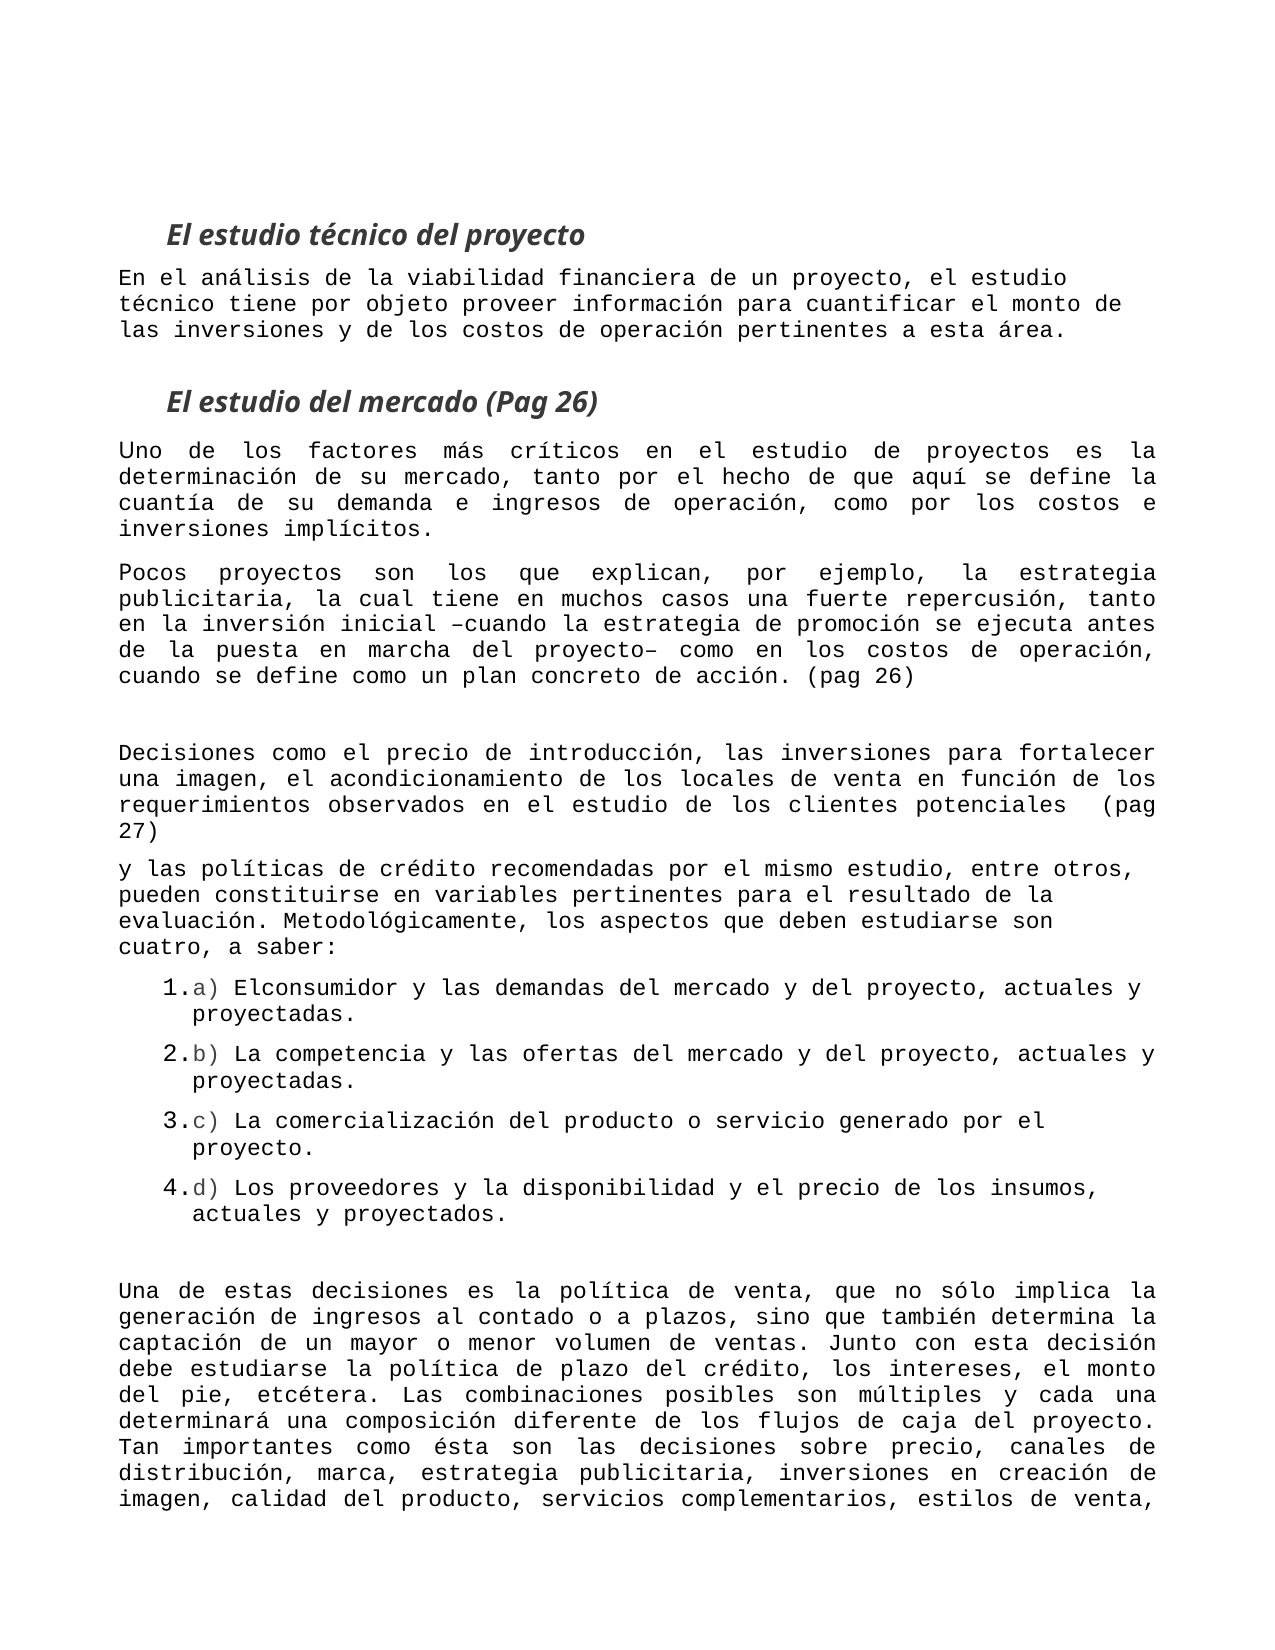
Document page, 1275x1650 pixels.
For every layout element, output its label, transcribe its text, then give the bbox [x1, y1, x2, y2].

subtitle 2.4 El estudio del mercado (Pag 26) [118, 382, 1157, 421]
text Uno de los factores más críticos en el estudio de proyectos es la determinación de su mercado, tanto por el hecho de que aquí se define la cuantía de su demanda e ingresos de operación, como por los costos e inversiones implícitos. [118, 434, 1157, 543]
list c) La comercialización del producto o servicio generado por el proyecto. [162, 1108, 1157, 1162]
list d) Los proveedores y la disponibilidad y el precio de los insumos, actuales y proyectados. [162, 1174, 1157, 1229]
list a) Elconsumidor y las demandas del mercado y del proyecto, actuales y proyectadas. [162, 974, 1157, 1028]
text Una de estas decisiones es la política de venta, que no sólo implica la generación de ingresos al contado o a plazos, sino que también determina la captación de un mayor o menor volumen de ventas. Junto con esta decisión debe estudiarse la política de plazo del crédito, los intereses, el monto del pie, etcétera. Las combinaciones posibles son múltiples y cada una determinará una composición diferente de los flujos de caja del proyecto. Tan importantes como ésta son las decisiones sobre precio, canales de distribución, marca, estrategia publicitaria, inversiones en creación de imagen, calidad del producto, servicios complementarios, estilos de venta, [118, 1279, 1157, 1513]
text Pocos proyectos son los que explican, por ejemplo, la estrategia publicitaria, la cual tiene en muchos casos una fuerte repercusión, tanto en la inversión inicial –cuando la estrategia de promoción se ejecuta antes de la puesta en marcha del proyecto– como en los costos de operación, cuando se define como un plan concreto de acción. (pag 26) [118, 556, 1157, 691]
text Decisiones como el precio de introducción, las inversiones para fortalecer una imagen, el acondicionamiento de los locales de venta en función de los requerimientos observados en el estudio de los clientes potenciales (pag 27) [118, 742, 1157, 845]
text y las políticas de crédito recomendadas por el mismo estudio, entre otros, pueden constituirse en variables pertinentes para el resultado de la evaluación. Metodológicamente, los aspectos que deben estudiarse son cuatro, a saber: [118, 858, 1157, 962]
subtitle 2.3 El estudio técnico del proyecto [118, 214, 1157, 254]
text En el análisis de la viabilidad financiera de un proyecto, el estudio técnico tiene por objeto proveer información para cuantificar el monto de las inversiones y de los costos de operación pertinentes a esta área. [118, 266, 1157, 344]
list b) La competencia y las ofertas del mercado y del proyecto, actuales y proyectadas. [162, 1041, 1157, 1095]
